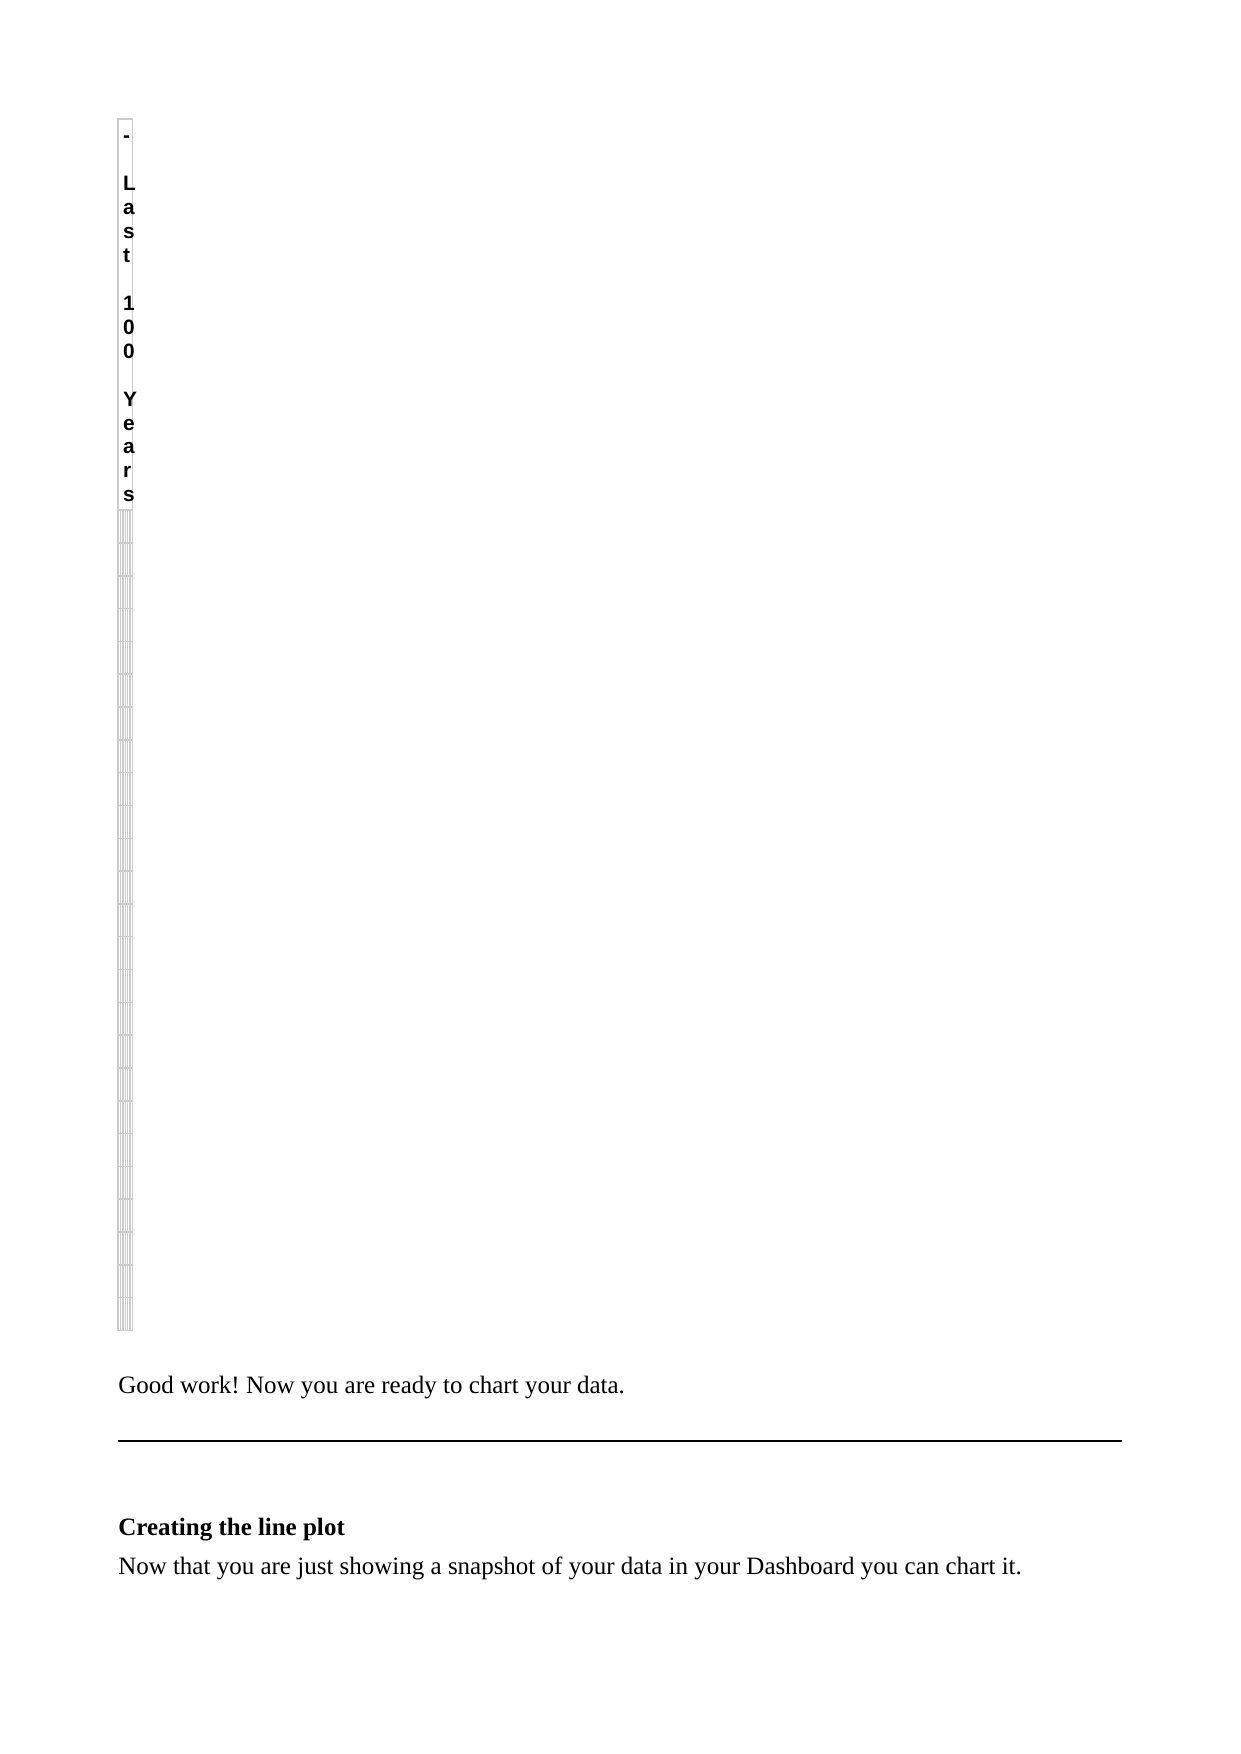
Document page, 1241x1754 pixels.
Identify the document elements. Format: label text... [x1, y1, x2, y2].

text Now that you are just showing a snapshot of your data in your Dashboard you can chart it. [118, 1551, 1122, 1580]
text Good work! Now you are ready to chart your data. [118, 1370, 1122, 1399]
subtitle Creating the line plot [118, 1512, 1122, 1541]
table_header Shark Attacks in Australia - Last 100 Years [119, 120, 132, 509]
